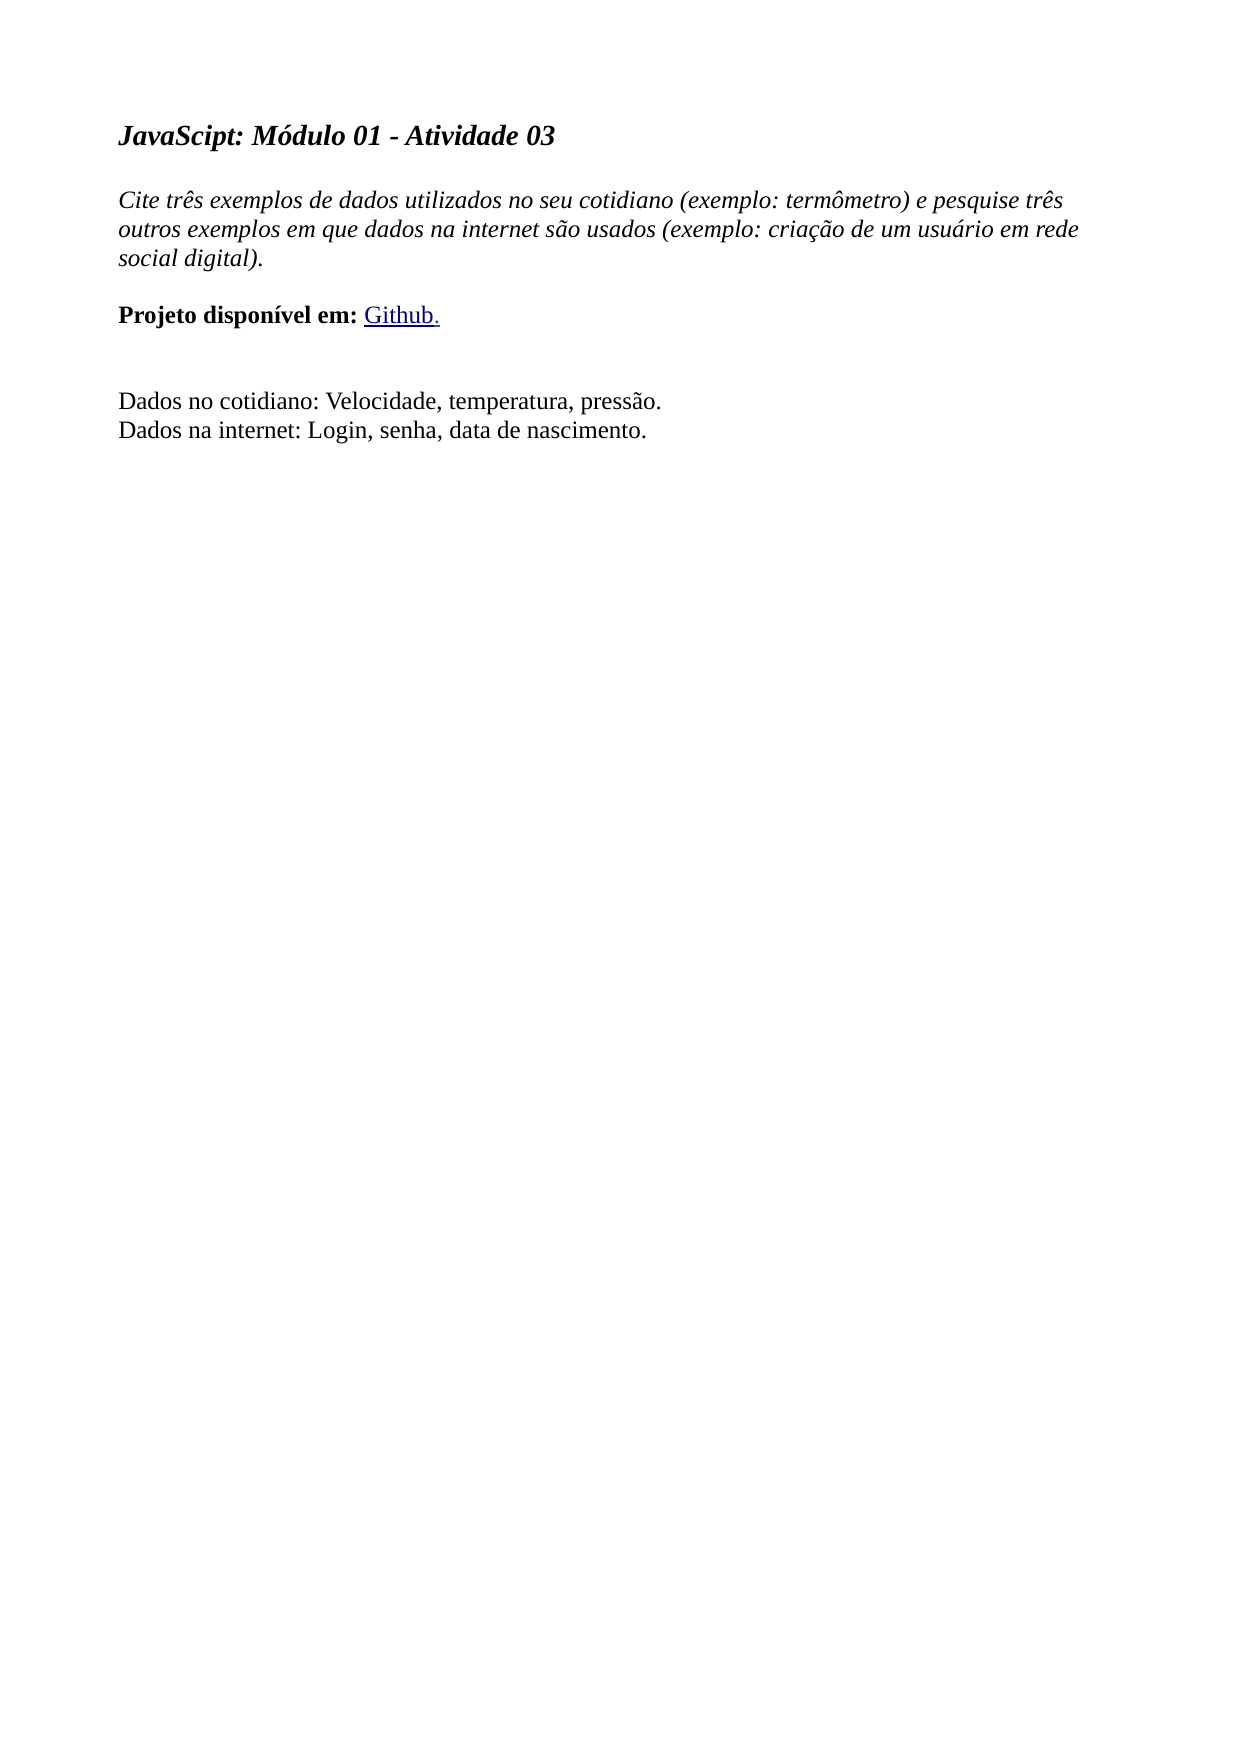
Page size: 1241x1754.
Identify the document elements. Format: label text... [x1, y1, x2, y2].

text Dados na internet: Login, senha, data de nascimento. [118, 415, 1122, 444]
text Projeto disponível em: Github. [118, 300, 1122, 329]
text Dados no cotidiano: Velocidade, temperatura, pressão. [118, 386, 1122, 415]
text JavaScipt: Módulo 01 - Atividade 03 [118, 118, 1122, 152]
text Cite três exemplos de dados utilizados no seu cotidiano (exemplo: termômetro) e pesquise três outros exemplos em que dados na internet são usados (exemplo: criação de um usuário em rede social digital). [118, 185, 1122, 271]
